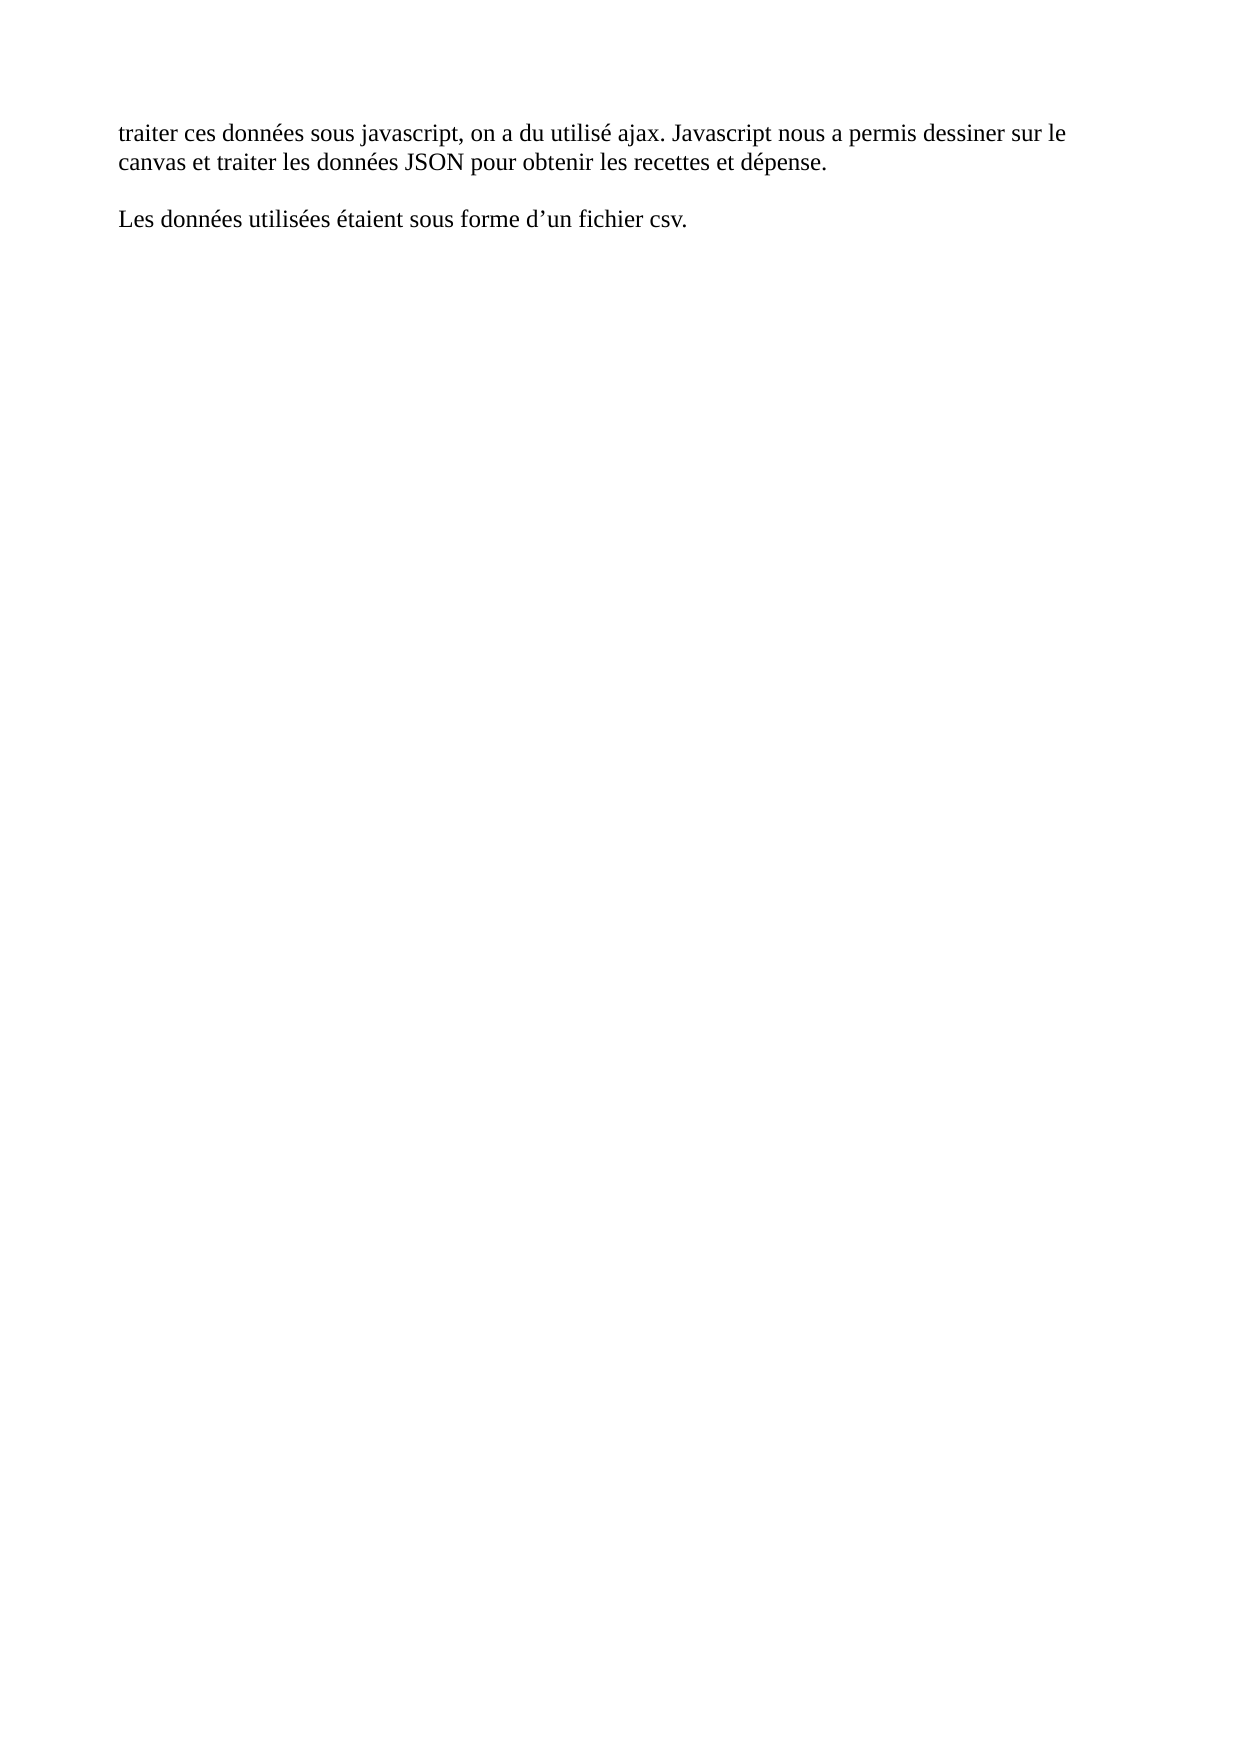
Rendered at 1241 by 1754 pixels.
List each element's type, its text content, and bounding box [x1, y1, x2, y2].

text Les données utilisées étaient sous forme d’un fichier csv. [118, 204, 1122, 233]
text traiter ces données sous javascript, on a du utilisé ajax. Javascript nous a permis dessiner sur le canvas et traiter les données JSON pour obtenir les recettes et dépense. [118, 118, 1122, 176]
